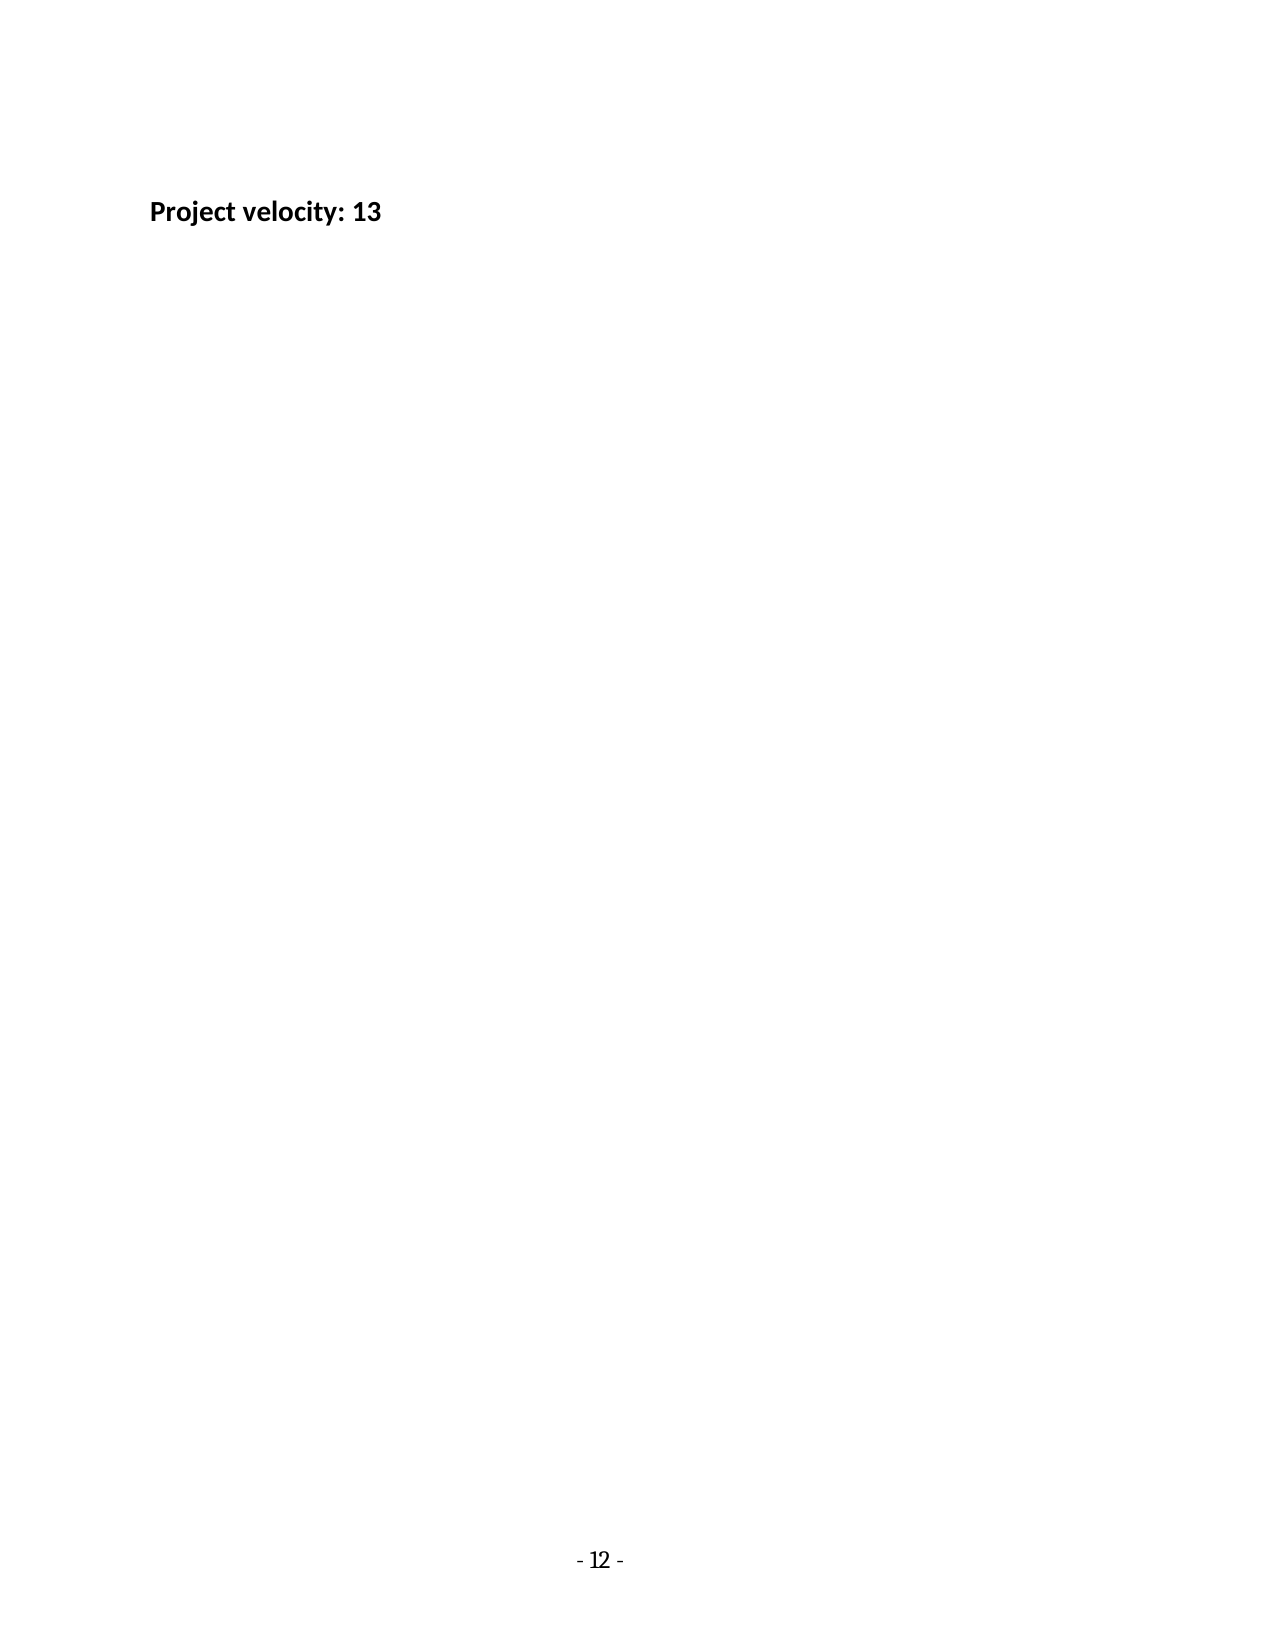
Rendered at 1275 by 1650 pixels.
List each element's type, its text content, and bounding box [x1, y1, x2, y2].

text Project velocity: 13 [150, 193, 1125, 229]
